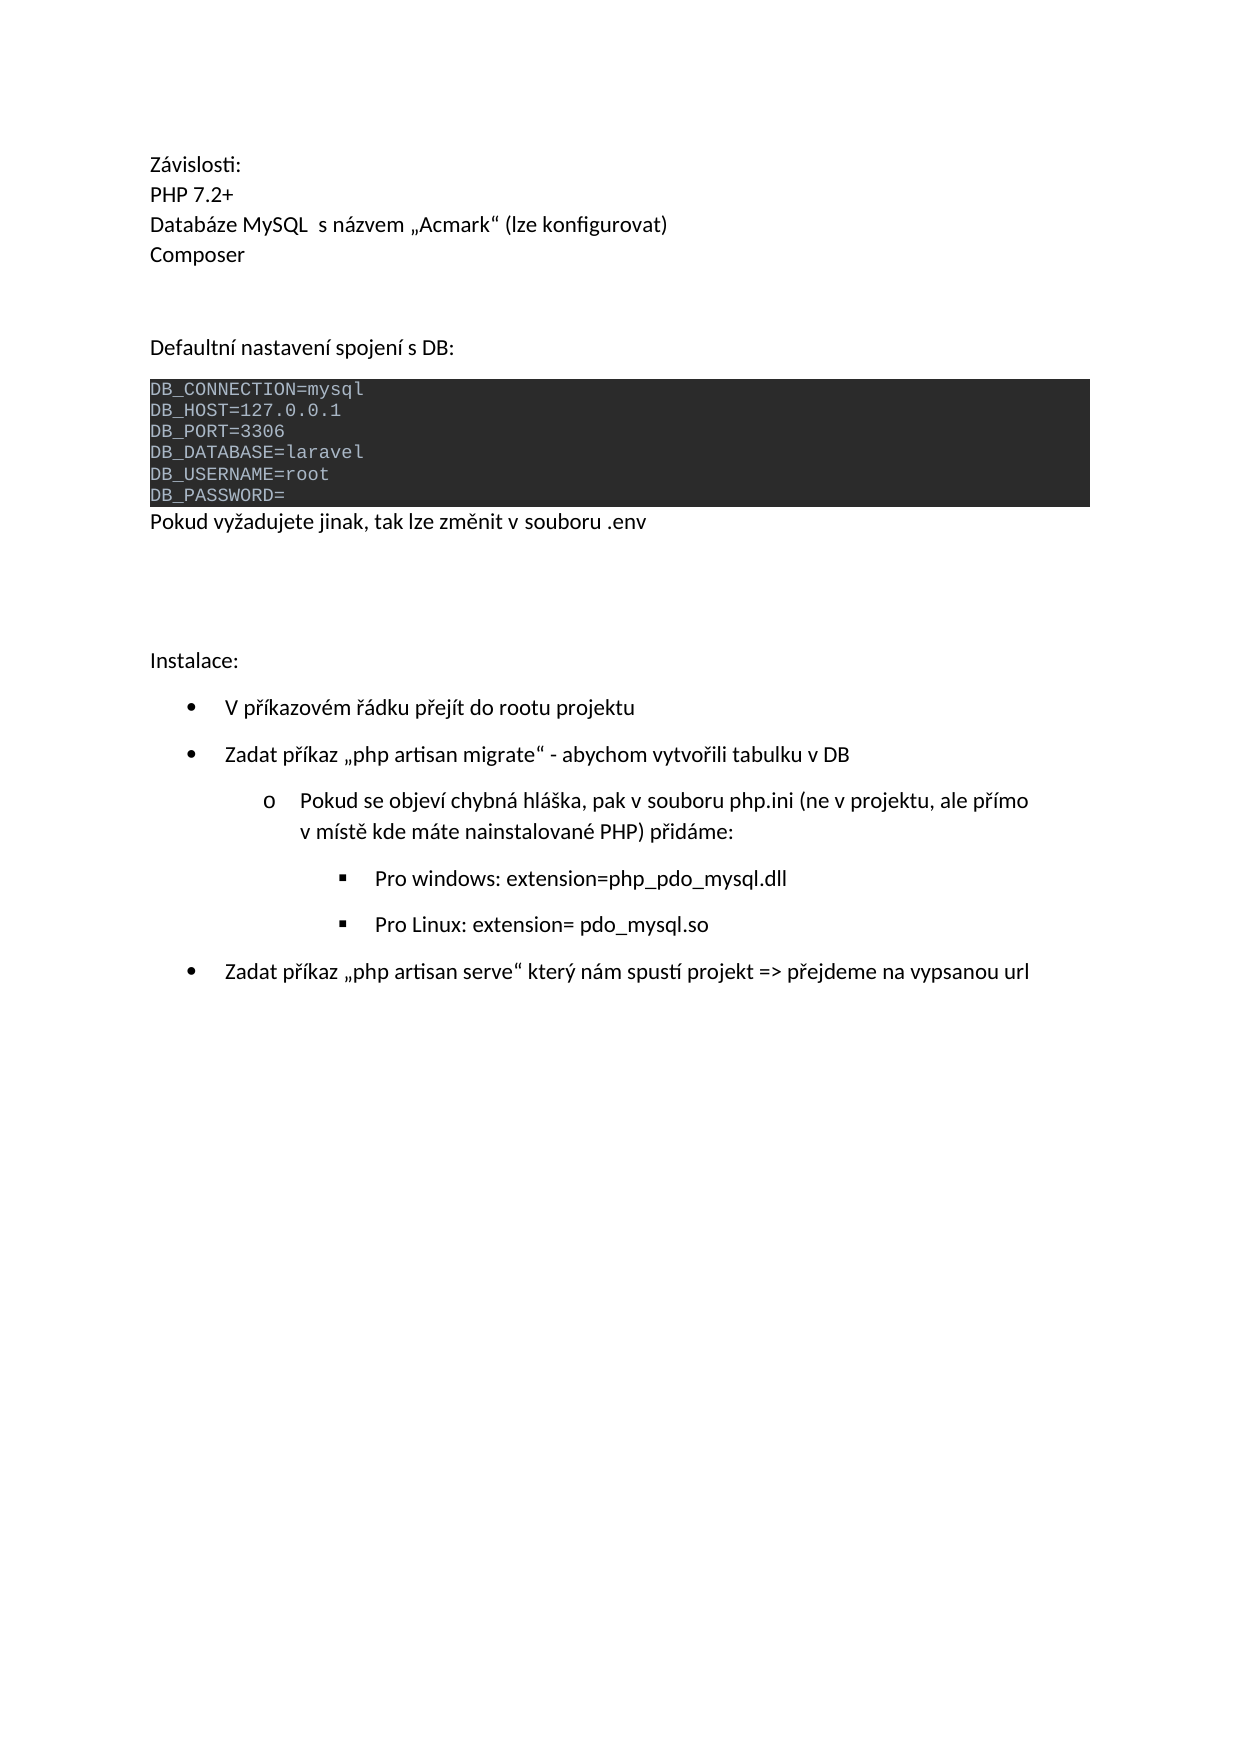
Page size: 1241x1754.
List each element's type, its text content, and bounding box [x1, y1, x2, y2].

text Pokud vyžadujete jinak, tak lze změnit v souboru .env [150, 507, 1090, 535]
text Instalace: [150, 647, 1090, 674]
text Závislosti: PHP 7.2+ Databáze MySQL s názvem „Acmark“ (lze konfigurovat) Composer [150, 150, 1090, 268]
text DB_CONNECTION=mysql DB_HOST=127.0.0.1 DB_PORT=3306 DB_DATABASE=laravel DB_USERNAME=root DB_PASSWORD= [150, 379, 1090, 507]
list Pokud se objeví chybná hláška, pak v souboru php.ini (ne v projektu, ale přímo v místě kde máte nainstalované PHP) přidáme: [262, 786, 1090, 845]
list Zadat příkaz „php artisan migrate“ - abychom vytvořili tabulku v DB [187, 740, 1090, 768]
list Pro Linux: extension= pdo_mysql.so [337, 910, 1090, 938]
list Zadat příkaz „php artisan serve“ který nám spustí projekt => přejdeme na vypsanou url [187, 957, 1090, 985]
list V příkazovém řádku přejít do rootu projektu [187, 693, 1090, 721]
text Defaultní nastavení spojení s DB: [150, 333, 1090, 361]
list Pro windows: extension=php_pdo_mysql.dll [337, 864, 1090, 892]
